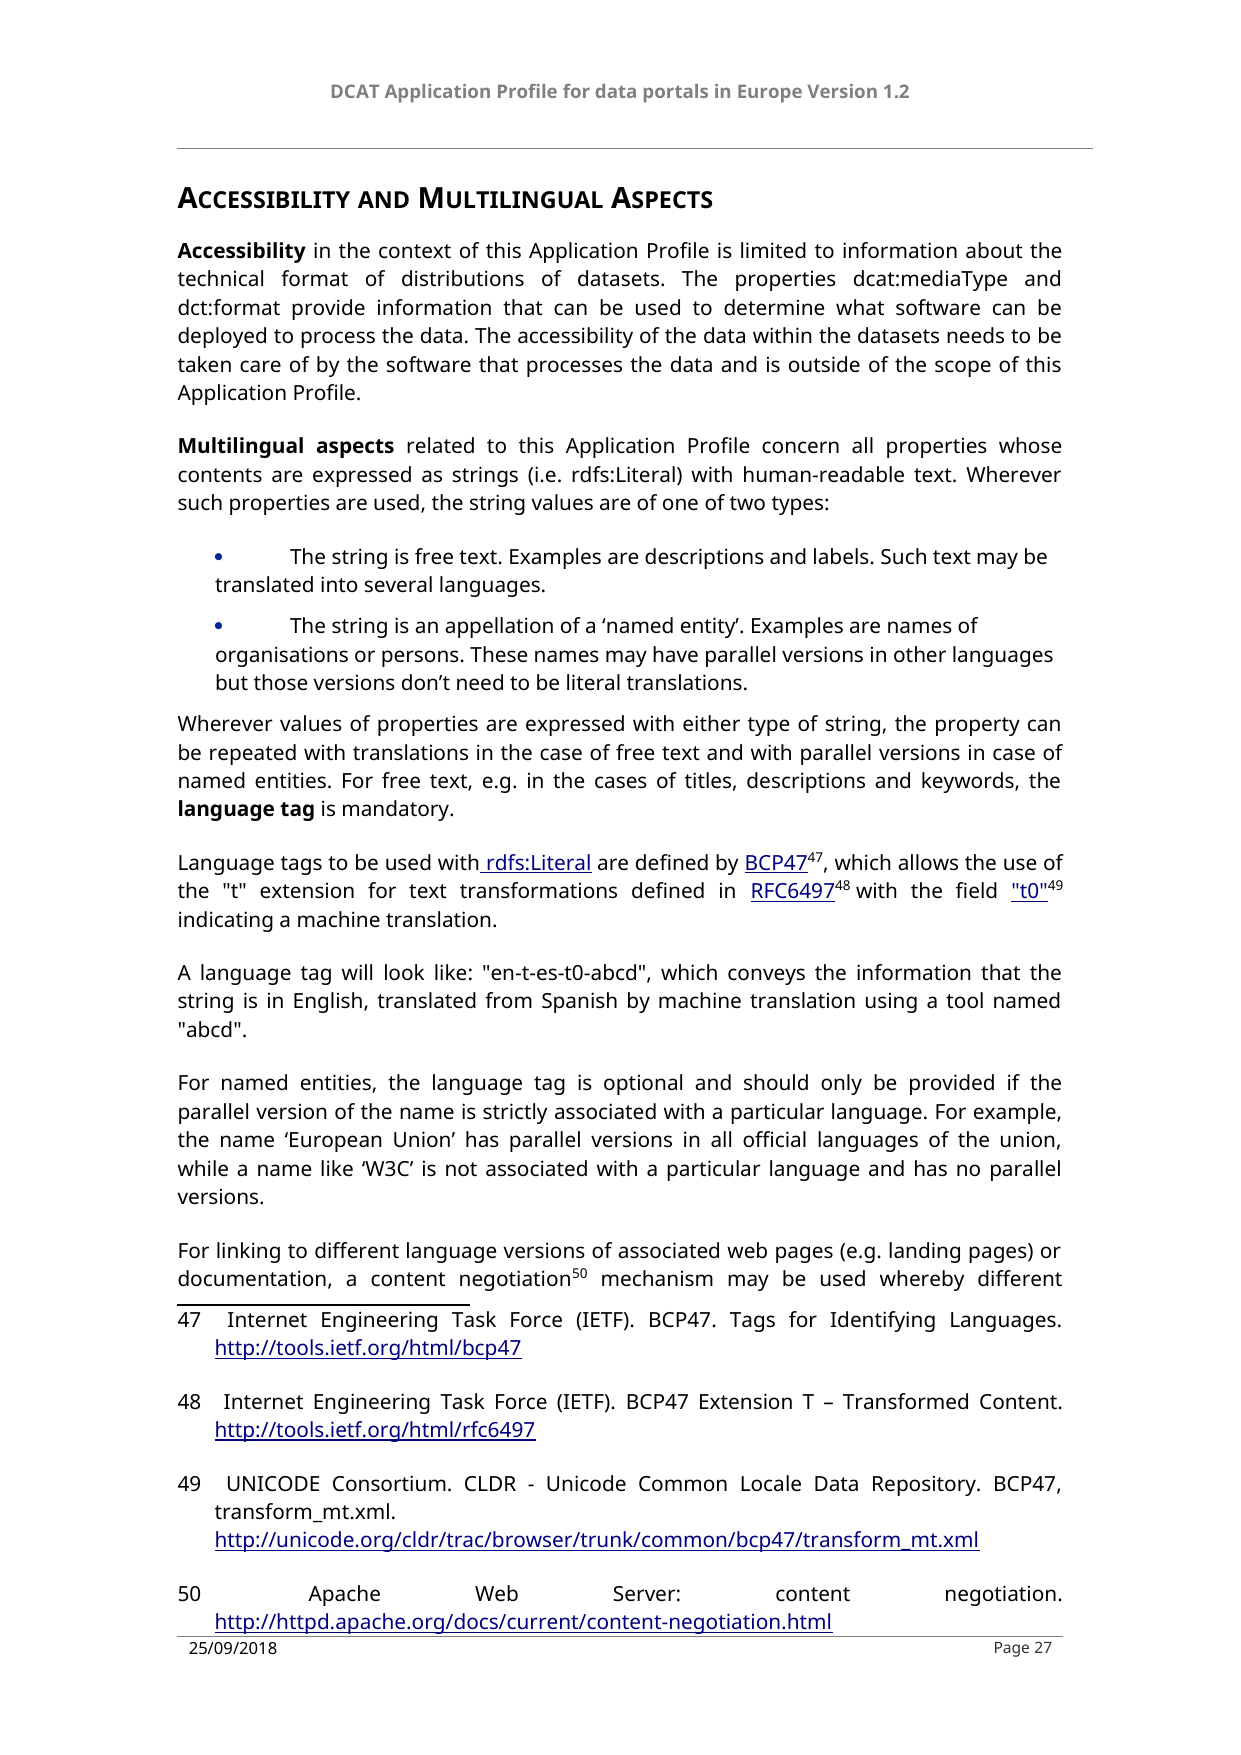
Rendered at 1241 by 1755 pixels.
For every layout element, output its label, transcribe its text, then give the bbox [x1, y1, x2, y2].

text Accessibility in the context of this Application Profile is limited to information about the technical format of distributions of datasets. The properties dcat:mediaType and dct:format provide information that can be used to determine what software can be deployed to process the data. The accessibility of the data within the datasets needs to be taken care of by the software that processes the data and is outside of the scope of this Application Profile. [177, 236, 1063, 407]
text For linking to different language versions of associated web pages (e.g. landing pages) or documentation, a content negotiation mechanism may be used whereby different [177, 1236, 1063, 1293]
text A language tag will look like: "en-t-es-t0-abcd", which conveys the information that the string is in English, translated from Spanish by machine translation using a tool named "abcd". [177, 958, 1063, 1043]
text For named entities, the language tag is optional and should only be provided if the parallel version of the name is strictly associated with a particular language. For example, the name ‘European Union’ has parallel versions in all official languages of the union, while a name like ‘W3C’ is not associated with a particular language and has no parallel versions. [177, 1068, 1063, 1211]
text Language tags to be used with rdfs:Literal are defined by BCP47, which allows the use of the "t" extension for text transformations defined in RFC6497 with the field "t0" indicating a machine translation. [177, 848, 1063, 933]
list The string is free text. Examples are descriptions and labels. Such text may be translated into several languages. [215, 542, 1063, 599]
text UNICODE Consortium. CLDR - Unicode Common Locale Data Repository. BCP47, transform_mt.xml. http://unicode.org/cldr/trac/browser/trunk/common/bcp47/transform_mt.xml [177, 1469, 1063, 1554]
text Internet Engineering Task Force (IETF). BCP47 Extension T – Transformed Content. http://tools.ietf.org/html/rfc6497 [177, 1387, 1063, 1444]
text Internet Engineering Task Force (IETF). BCP47. Tags for Identifying Languages. http://tools.ietf.org/html/bcp47 [177, 1305, 1063, 1362]
subtitle Accessibility and Multilingual Aspects [177, 178, 1063, 217]
text Apache Web Server: content negotiation. http://httpd.apache.org/docs/current/content-negotiation.html [177, 1579, 1063, 1636]
text Multilingual aspects related to this Application Profile concern all properties whose contents are expressed as strings (i.e. rdfs:Literal) with human-readable text. Wherever such properties are used, the string values are of one of two types: [177, 432, 1063, 517]
text Wherever values of properties are expressed with either type of string, the property can be repeated with translations in the case of free text and with parallel versions in case of named entities. For free text, e.g. in the cases of titles, descriptions and keywords, the language tag is mandatory. [177, 709, 1063, 823]
list The string is an appellation of a ‘named entity’. Examples are names of organisations or persons. These names may have parallel versions in other languages but those versions don’t need to be literal translations. [215, 611, 1063, 697]
